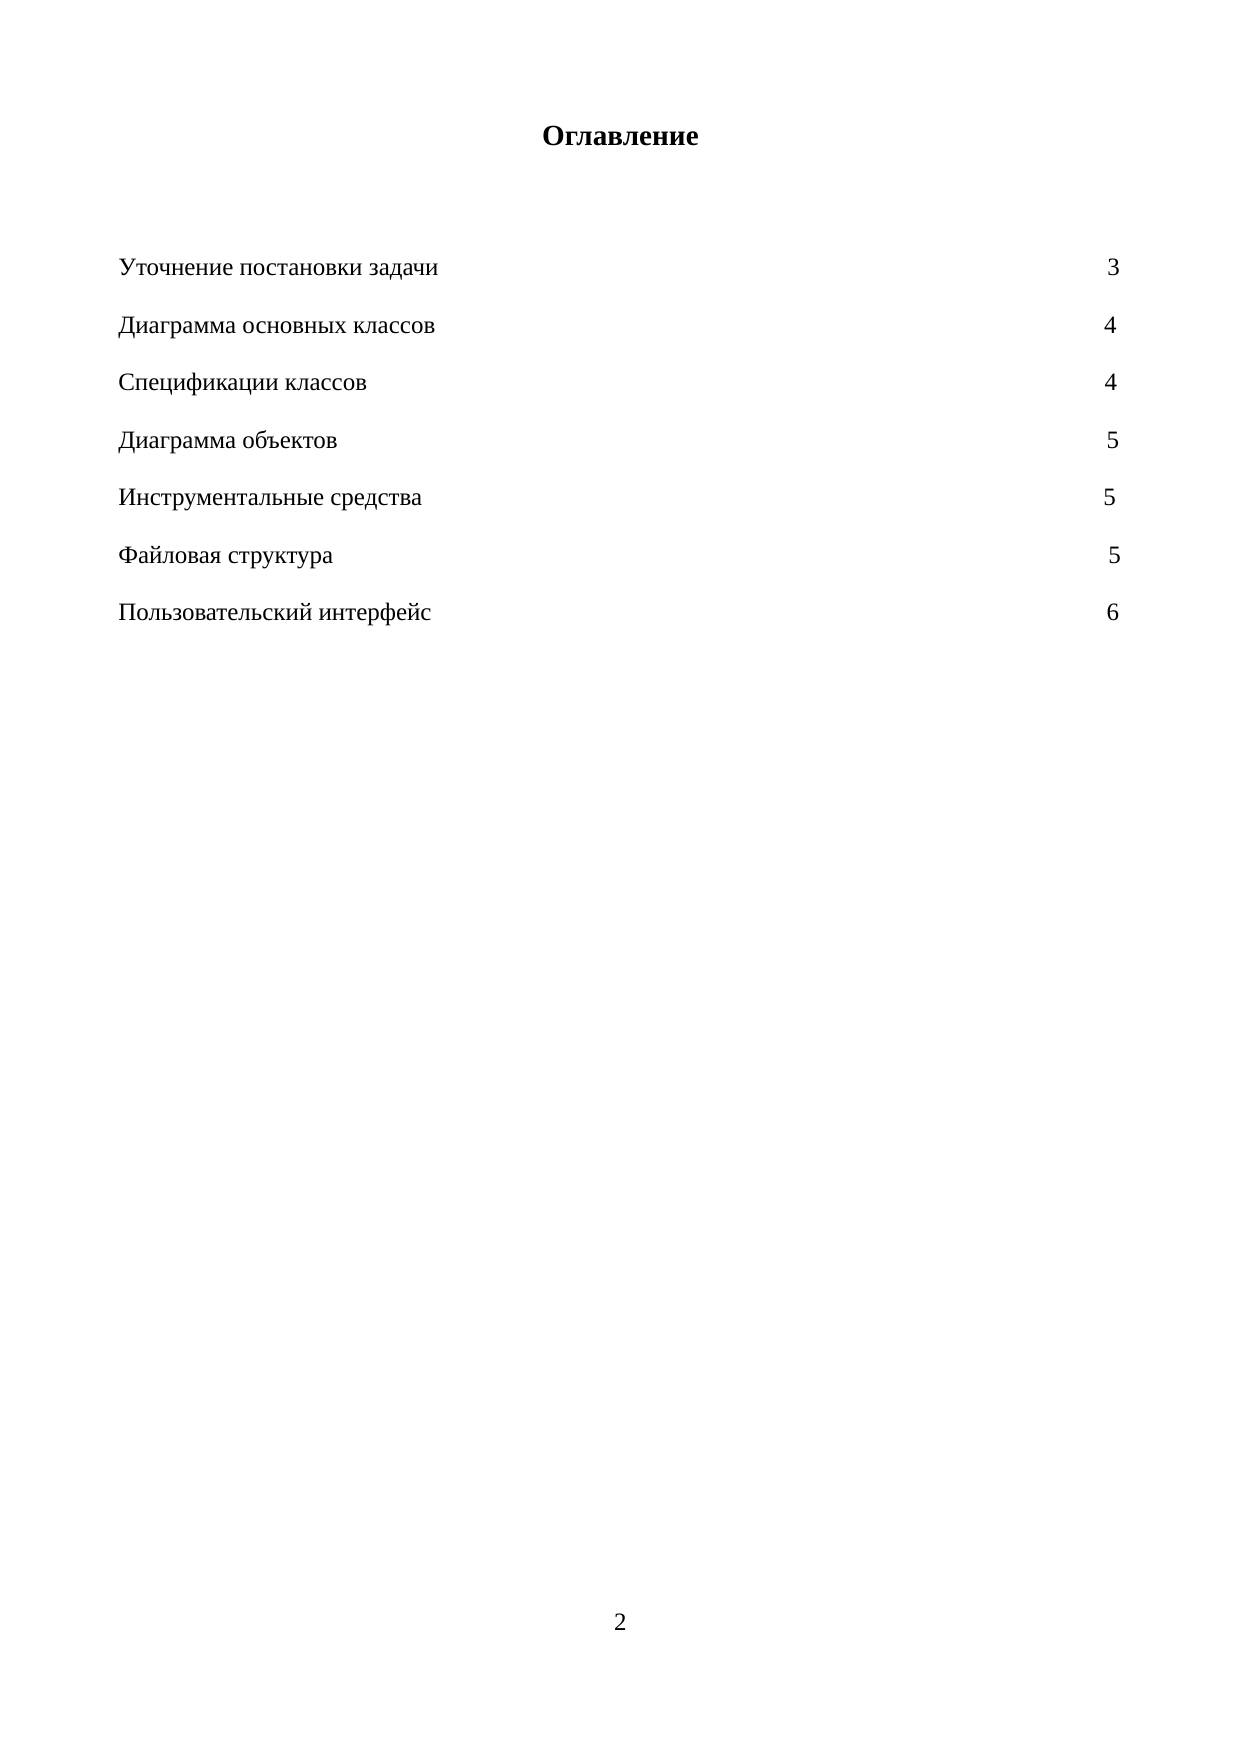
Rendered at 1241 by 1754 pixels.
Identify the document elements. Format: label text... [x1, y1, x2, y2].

text Диаграмма объектов 5 [118, 425, 1122, 453]
text Оглавление [118, 118, 1122, 152]
text Инструментальные средства 5 [118, 482, 1122, 511]
text Спецификации классов 4 [118, 367, 1122, 396]
text Уточнение постановки задачи 3 [118, 252, 1122, 281]
text Пользовательский интерфейс 6 [118, 597, 1122, 626]
text Диаграмма основных классов 4 [118, 310, 1122, 338]
text Файловая структура 5 [118, 540, 1122, 568]
